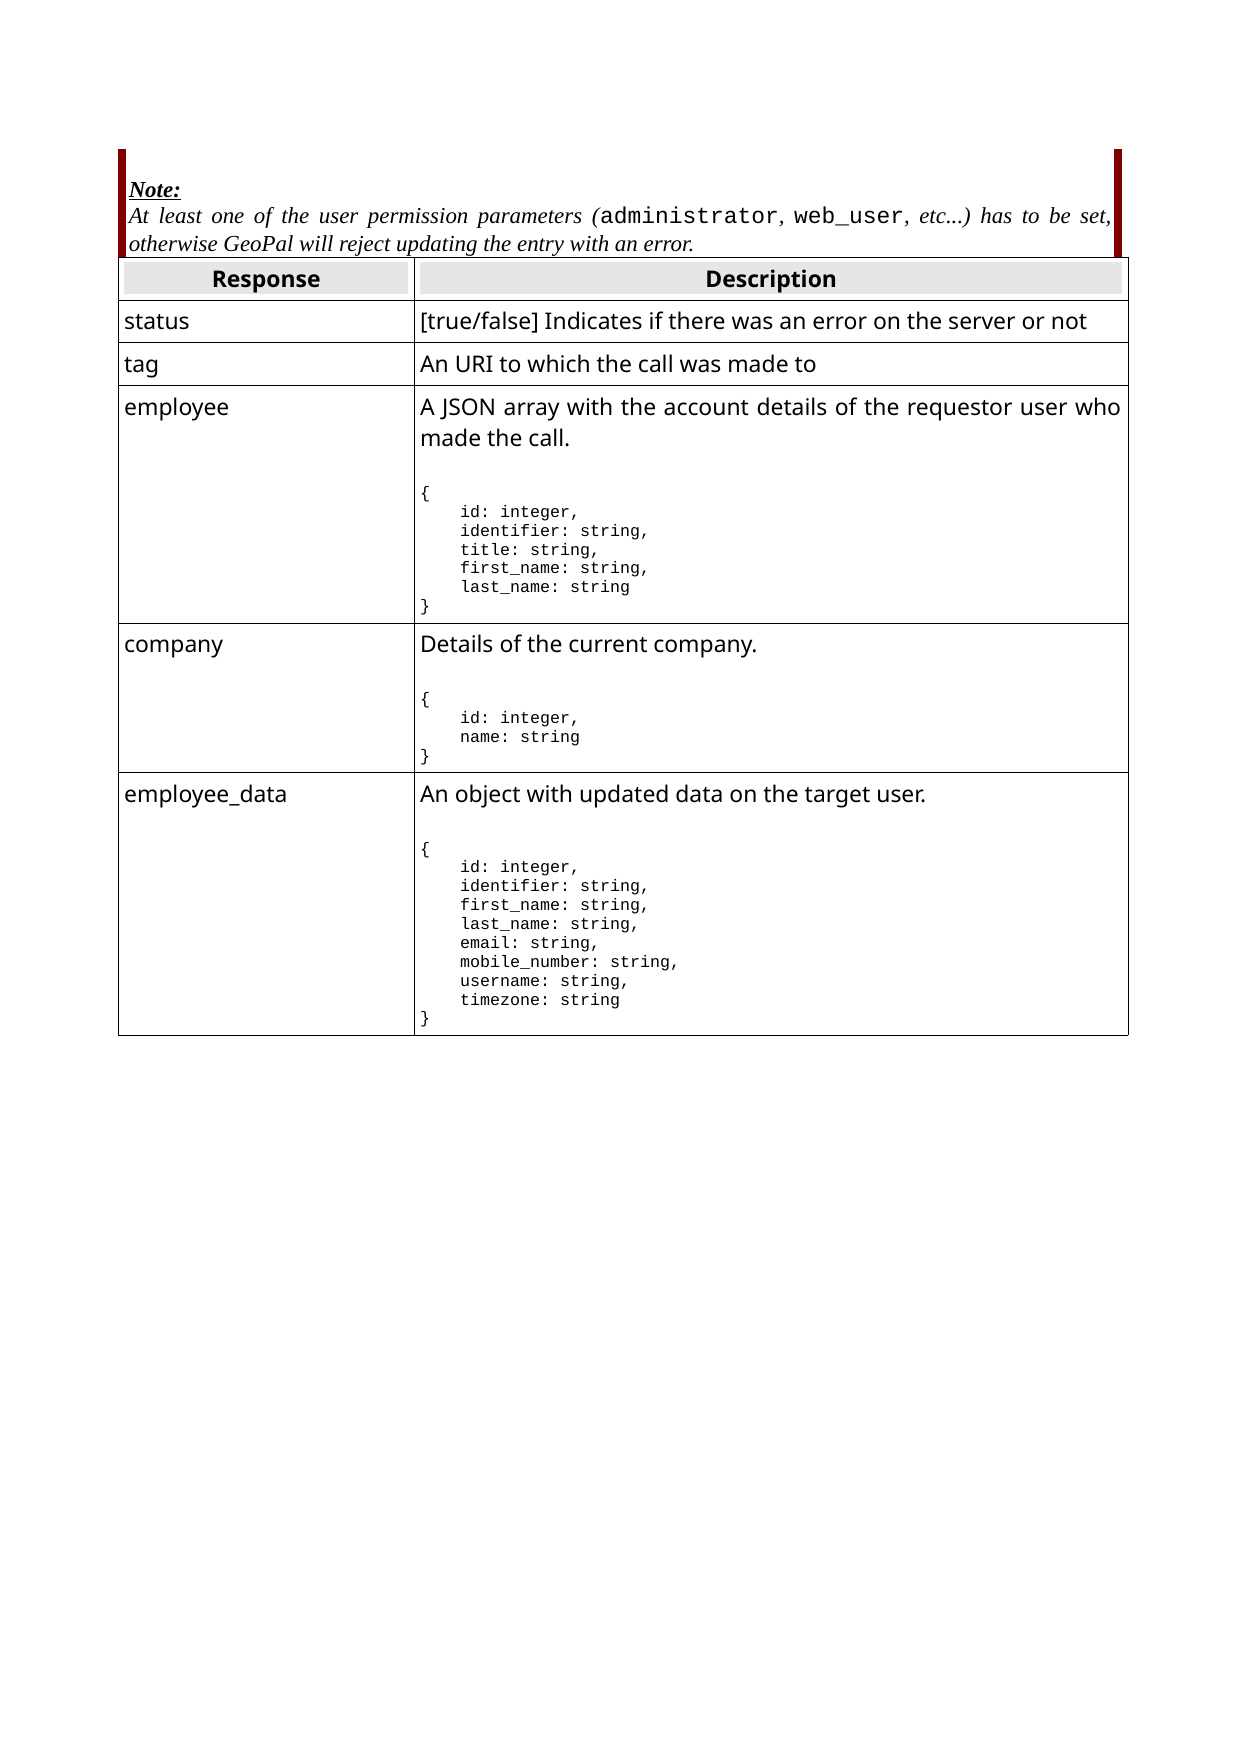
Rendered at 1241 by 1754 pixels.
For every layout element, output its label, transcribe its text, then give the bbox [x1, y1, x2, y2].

text At least one of the user permission parameters (administrator, web_user, etc...) has to be set, otherwise GeoPal will reject updating the entry with an error. [126, 202, 1114, 257]
table_cell status [119, 301, 414, 342]
text Note: [126, 176, 1114, 202]
table_cell [true/false] Indicates if there was an error on the server or not [415, 301, 1128, 342]
table_cell A JSON array with the account details of the requestor user who made the call. { id: integer, identifier: string, title: string, first_name: string, last_name: string } [415, 386, 1128, 622]
table_cell company [119, 624, 414, 772]
table_header Response [119, 258, 414, 299]
table_cell An URI to which the call was made to [415, 343, 1128, 385]
table_cell employee [119, 386, 414, 622]
table_cell employee_data [119, 773, 414, 1034]
table_cell tag [119, 343, 414, 385]
table_cell Details of the current company. { id: integer, name: string } [415, 624, 1128, 772]
table_cell An object with updated data on the target user. { id: integer, identifier: string, first_name: string, last_name: string, email: string, mobile_number: string, username: string, timezone: string } [415, 773, 1128, 1034]
table_header Description [415, 258, 1128, 299]
